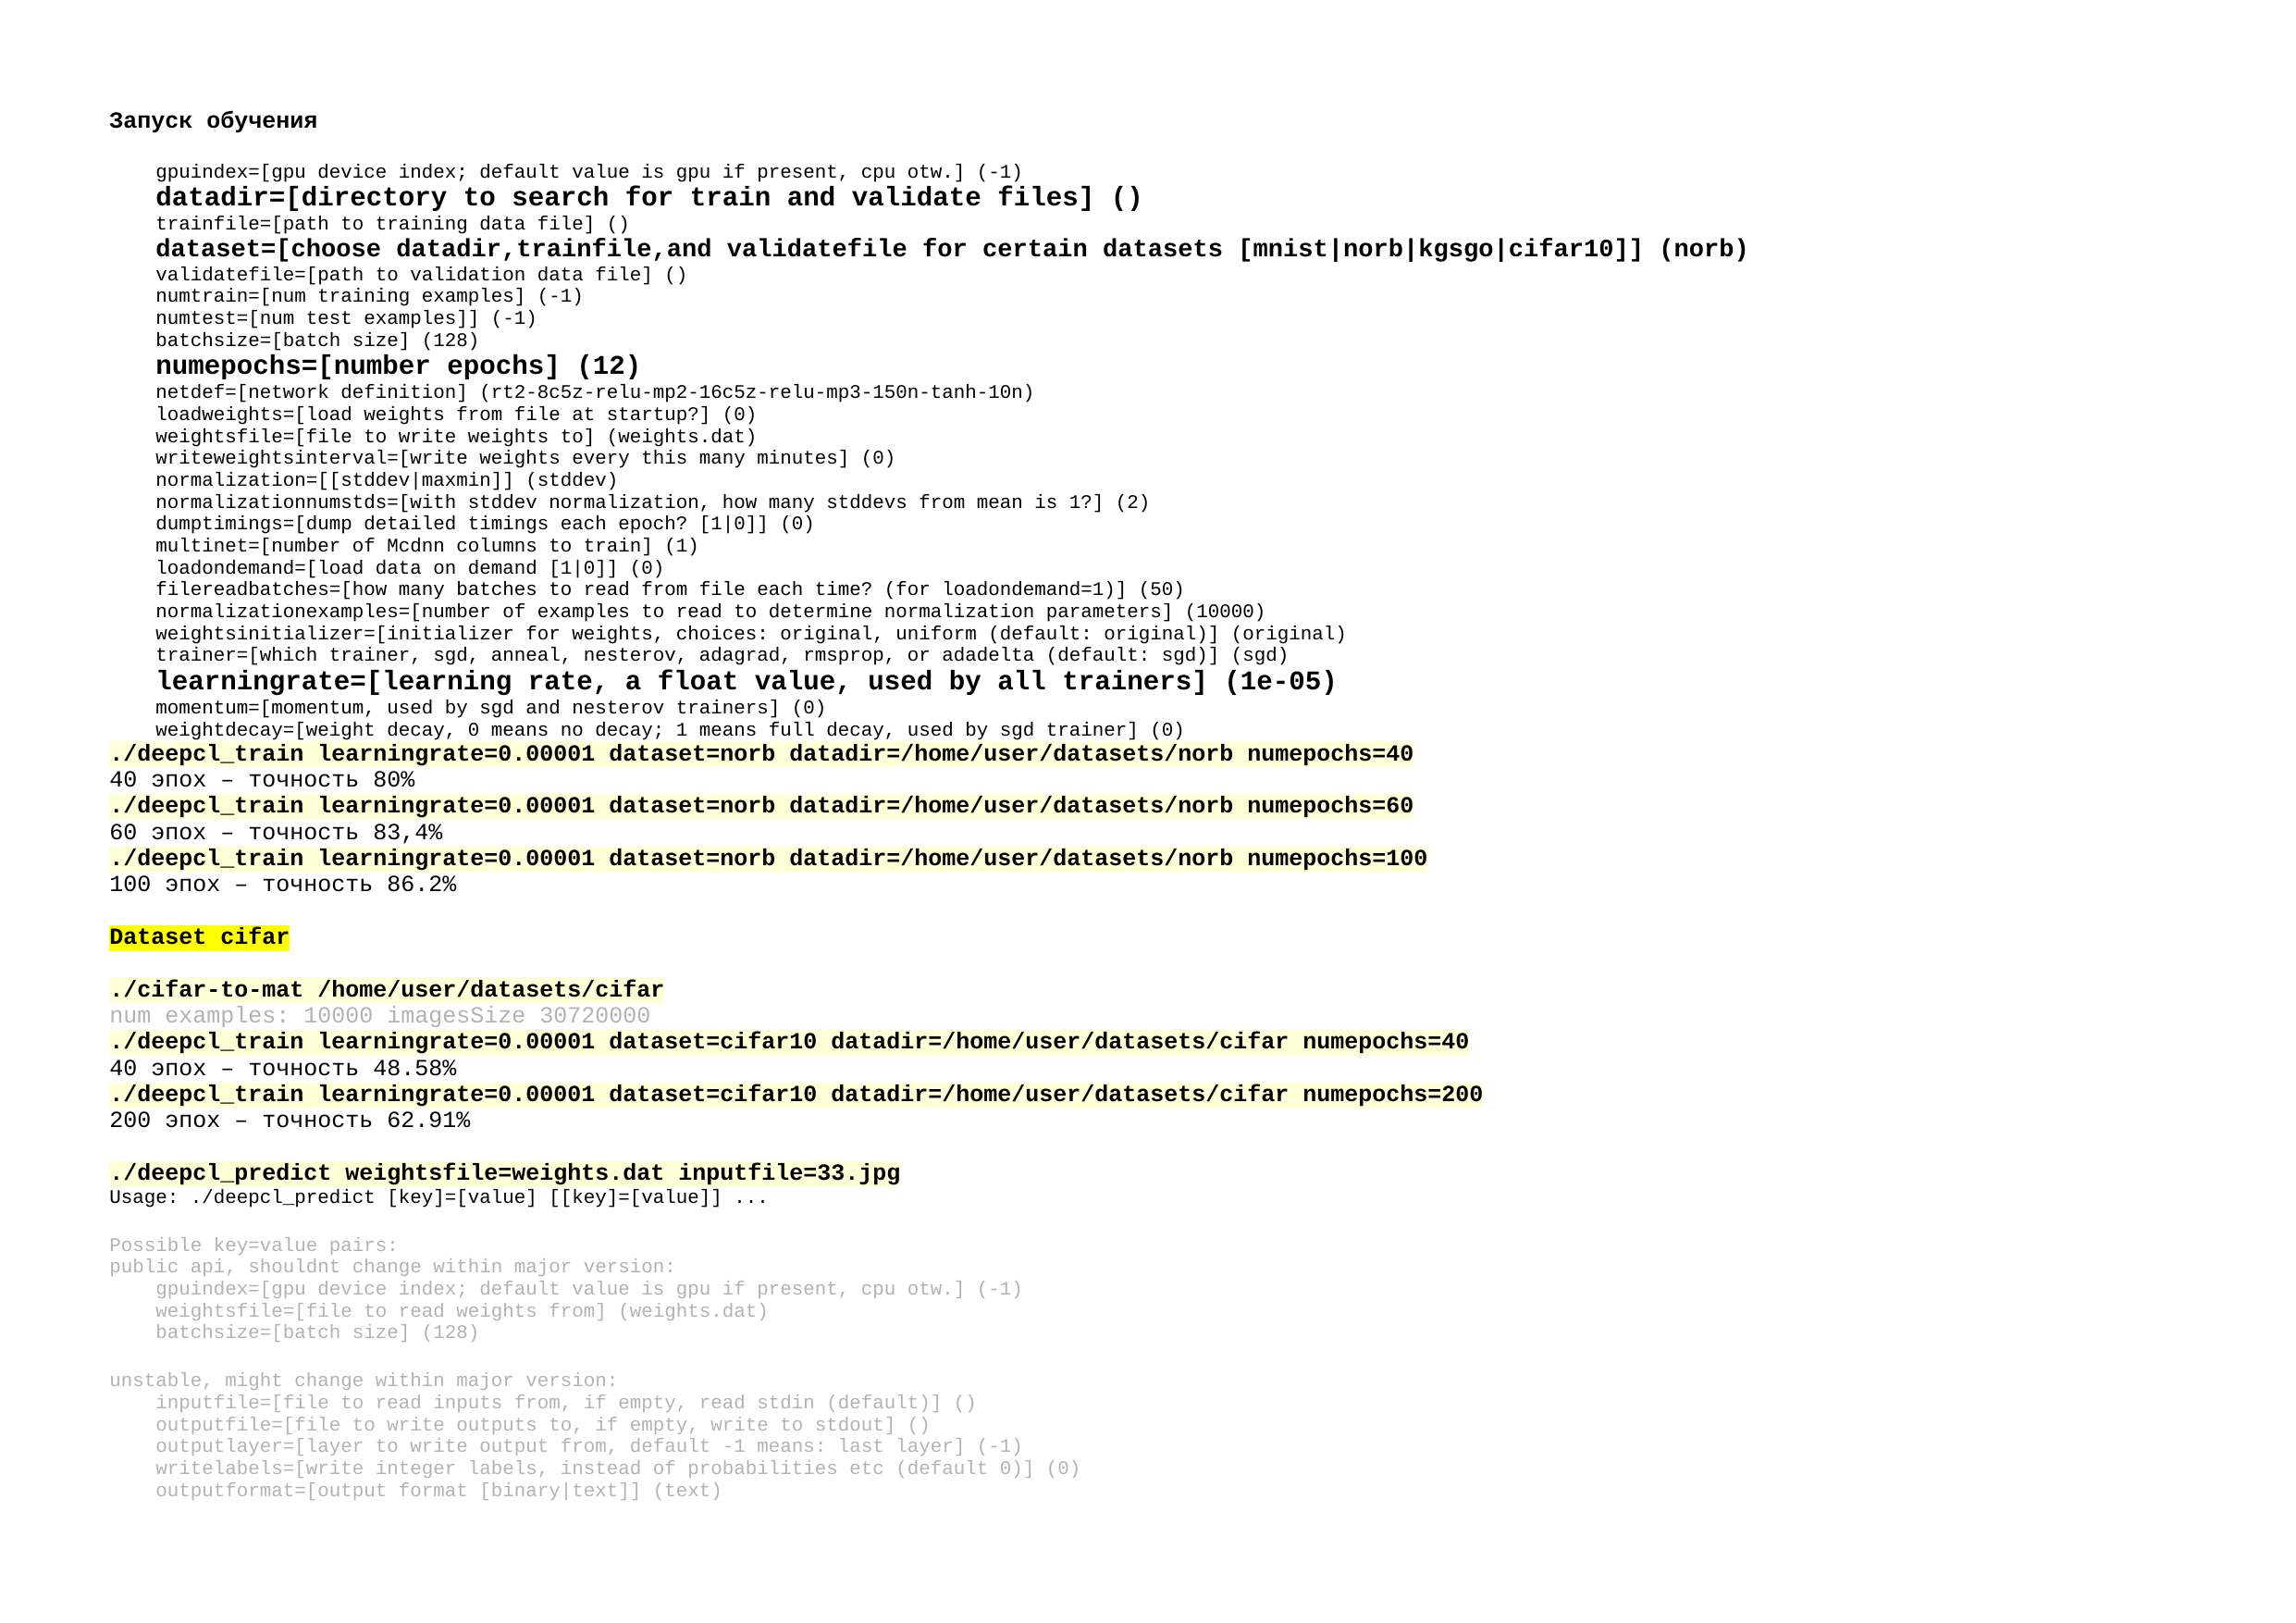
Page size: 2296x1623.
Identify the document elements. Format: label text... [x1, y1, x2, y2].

text inputfile=[file to read inputs from, if empty, read stdin (default)] () [109, 1393, 2186, 1415]
text multinet=[number of Mcdnn columns to train] (1) [109, 536, 2186, 558]
text outputlayer=[layer to write output from, default -1 means: last layer] (-1) [109, 1436, 2186, 1458]
text ./deepcl_train learningrate=0.00001 dataset=cifar10 datadir=/home/user/datasets/cifar numepochs=200 [109, 1082, 2186, 1109]
text gpuindex=[gpu device index; default value is gpu if present, cpu otw.] (-1) [109, 162, 2186, 183]
text validatefile=[path to validation data file] () [109, 265, 2186, 286]
text weightdecay=[weight decay, 0 means no decay; 1 means full decay, used by sgd trainer] (0) [109, 719, 2186, 741]
text outputfile=[file to write outputs to, if empty, write to stdout] () [109, 1415, 2186, 1436]
text batchsize=[batch size] (128) [109, 1322, 2186, 1344]
text netdef=[network definition] (rt2-8c5z-relu-mp2-16c5z-relu-mp3-150n-tanh-10n) [109, 382, 2186, 404]
text normalizationexamples=[number of examples to read to determine normalization parameters] (10000) [109, 601, 2186, 623]
text 200 эпох – точность 62.91% [109, 1109, 2186, 1134]
text numtest=[num test examples]] (-1) [109, 308, 2186, 330]
text datadir=[directory to search for train and validate files] () [109, 183, 2186, 214]
text trainer=[which trainer, sgd, anneal, nesterov, adagrad, rmsprop, or adadelta (default: sgd)] (sgd) [109, 645, 2186, 667]
text loadondemand=[load data on demand [1|0]] (0) [109, 558, 2186, 579]
text 100 эпох – точность 86.2% [109, 873, 2186, 898]
text batchsize=[batch size] (128) [109, 330, 2186, 352]
text numtrain=[num training examples] (-1) [109, 286, 2186, 308]
text weightsfile=[file to write weights to] (weights.dat) [109, 427, 2186, 448]
text normalizationnumstds=[with stddev normalization, how many stddevs from mean is 1?] (2) [109, 492, 2186, 514]
text weightsinitializer=[initializer for weights, choices: original, uniform (default: original)] (original) [109, 623, 2186, 645]
text learningrate=[learning rate, a float value, used by all trainers] (1e-05) [109, 667, 2186, 698]
text dumptimings=[dump detailed timings each epoch? [1|0]] (0) [109, 514, 2186, 536]
text weightsfile=[file to read weights from] (weights.dat) [109, 1301, 2186, 1322]
text trainfile=[path to training data file] () [109, 214, 2186, 236]
text num examples: 10000 imagesSize 30720000 [109, 1003, 2186, 1030]
text 60 эпох – точность 83,4% [109, 820, 2186, 846]
text Dataset cifar [109, 924, 2186, 951]
text ./deepcl_train learningrate=0.00001 dataset=norb datadir=/home/user/datasets/norb numepochs=100 [109, 846, 2186, 873]
text loadweights=[load weights from file at startup?] (0) [109, 404, 2186, 427]
text ./deepcl_train learningrate=0.00001 dataset=norb datadir=/home/user/datasets/norb numepochs=40 [109, 741, 2186, 767]
text filereadbatches=[how many batches to read from file each time? (for loadondemand=1)] (50) [109, 579, 2186, 601]
text 40 эпох – точность 48.58% [109, 1056, 2186, 1082]
text gpuindex=[gpu device index; default value is gpu if present, cpu otw.] (-1) [109, 1279, 2186, 1301]
text momentum=[momentum, used by sgd and nesterov trainers] (0) [109, 698, 2186, 719]
text public api, shouldnt change within major version: [109, 1257, 2186, 1279]
text ./cifar-to-mat /home/user/datasets/cifar [109, 977, 2186, 1003]
text Запуск обучения [109, 109, 2186, 135]
text outputformat=[output format [binary|text]] (text) [109, 1480, 2186, 1502]
text ./deepcl_train learningrate=0.00001 dataset=cifar10 datadir=/home/user/datasets/cifar numepochs=40 [109, 1030, 2186, 1056]
text 40 эпох – точность 80% [109, 767, 2186, 794]
text ./deepcl_predict weightsfile=weights.dat inputfile=33.jpg [109, 1160, 2186, 1187]
text unstable, might change within major version: [109, 1370, 2186, 1393]
text Possible key=value pairs: [109, 1235, 2186, 1257]
text ./deepcl_train learningrate=0.00001 dataset=norb datadir=/home/user/datasets/norb numepochs=60 [109, 794, 2186, 820]
text dataset=[choose datadir,trainfile,and validatefile for certain datasets [mnist|norb|kgsgo|cifar10]] (norb) [109, 236, 2186, 265]
text writelabels=[write integer labels, instead of probabilities etc (default 0)] (0) [109, 1458, 2186, 1480]
text normalization=[[stddev|maxmin]] (stddev) [109, 470, 2186, 492]
text numepochs=[number epochs] (12) [109, 352, 2186, 382]
text Usage: ./deepcl_predict [key]=[value] [[key]=[value]] ... [109, 1187, 2186, 1208]
text writeweightsinterval=[write weights every this many minutes] (0) [109, 448, 2186, 470]
